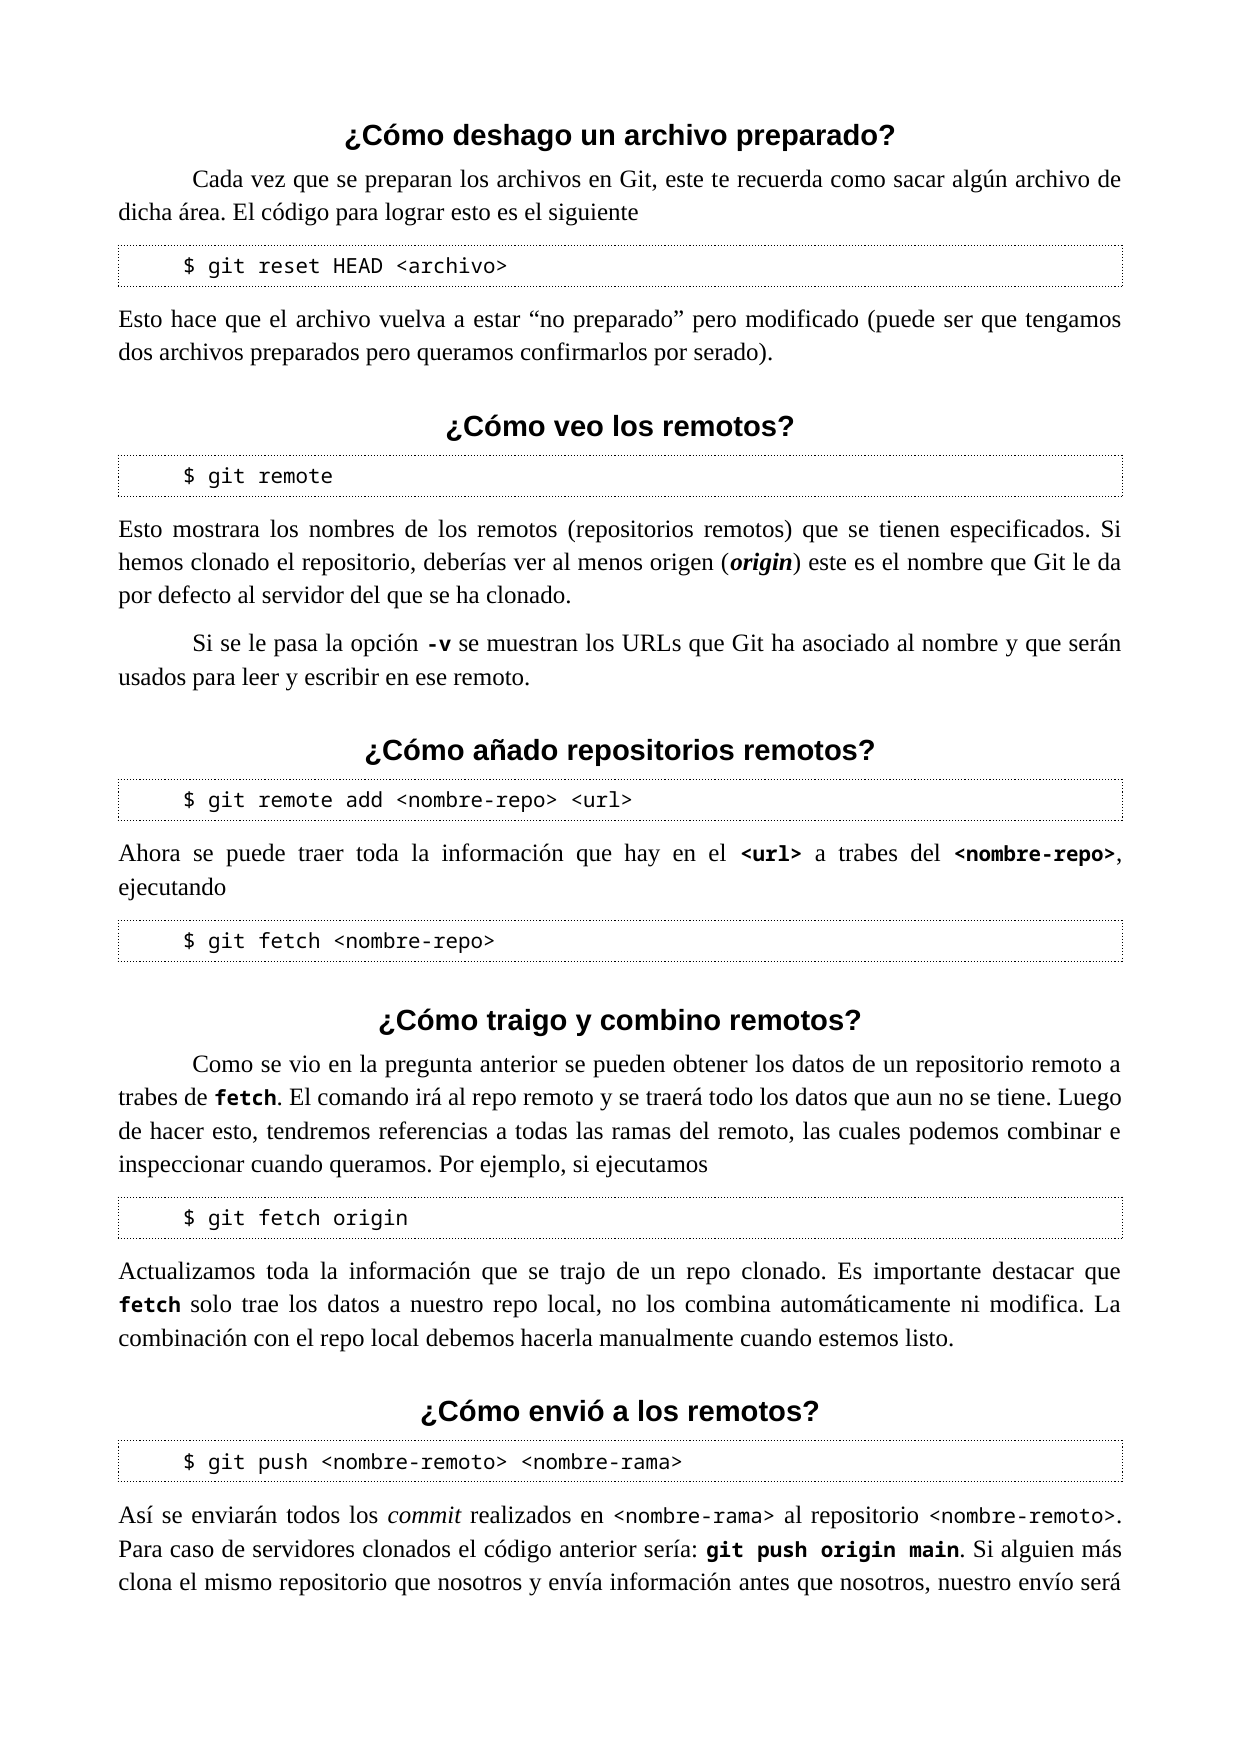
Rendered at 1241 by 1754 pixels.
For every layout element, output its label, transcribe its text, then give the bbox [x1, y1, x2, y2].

text Cada vez que se preparan los archivos en Git, este te recuerda como sacar algún archivo de dicha área. El código para lograr esto es el siguiente [118, 164, 1122, 226]
text Si se le pasa la opción -v se muestran los URLs que Git ha asociado al nombre y que serán usados para leer y escribir en ese remoto. [118, 628, 1122, 690]
subtitle ¿Cómo veo los remotos? [118, 409, 1122, 442]
text Esto hace que el archivo vuelva a estar “no preparado” pero modificado (puede ser que tengamos dos archivos preparados pero queramos confirmarlos por serado). [118, 304, 1122, 366]
text Ahora se puede traer toda la información que hay en el <url> a trabes del <nombre-repo>, ejecutando [118, 838, 1122, 901]
text Como se vio en la pregunta anterior se pueden obtener los datos de un repositorio remoto a trabes de fetch. El comando irá al repo remoto y se traerá todo los datos que aun no se tiene. Luego de hacer esto, tendremos referencias a todas las ramas del remoto, las cuales podemos combinar e inspeccionar cuando queramos. Por ejemplo, si ejecutamos [118, 1049, 1122, 1178]
text Así se enviarán todos los commit realizados en <nombre-rama> al repositorio <nombre-remoto>. Para caso de servidores clonados el código anterior sería: git push origin main. Si alguien más clona el mismo repositorio que nosotros y envía información antes que nosotros, nuestro envío será [118, 1500, 1122, 1596]
subtitle ¿Cómo añado repositorios remotos? [118, 733, 1122, 766]
subtitle ¿Cómo deshago un archivo preparado? [118, 118, 1122, 152]
text Actualizamos toda la información que se trajo de un repo clonado. Es importante destacar que fetch solo trae los datos a nuestro repo local, no los combina automáticamente ni modifica. La combinación con el repo local debemos hacerla manualmente cuando estemos listo. [118, 1256, 1122, 1352]
subtitle ¿Cómo envió a los remotos? [118, 1394, 1122, 1428]
table_header $ git fetch origin [118, 1197, 1122, 1237]
subtitle ¿Cómo traigo y combino remotos? [118, 1003, 1122, 1037]
table_header $ git remote add <nombre-repo> <url> [118, 779, 1122, 820]
text Esto mostrara los nombres de los remotos (repositorios remotos) que se tienen especificados. Si hemos clonado el repositorio, deberías ver al menos origen (origin) este es el nombre que Git le da por defecto al servidor del que se ha clonado. [118, 514, 1122, 609]
table_header $ git reset HEAD <archivo> [118, 245, 1122, 286]
table_header $ git push <nombre-remoto> <nombre-rama> [118, 1440, 1122, 1481]
table_header $ git fetch <nombre-repo> [118, 920, 1122, 961]
table_header $ git remote [118, 455, 1122, 496]
